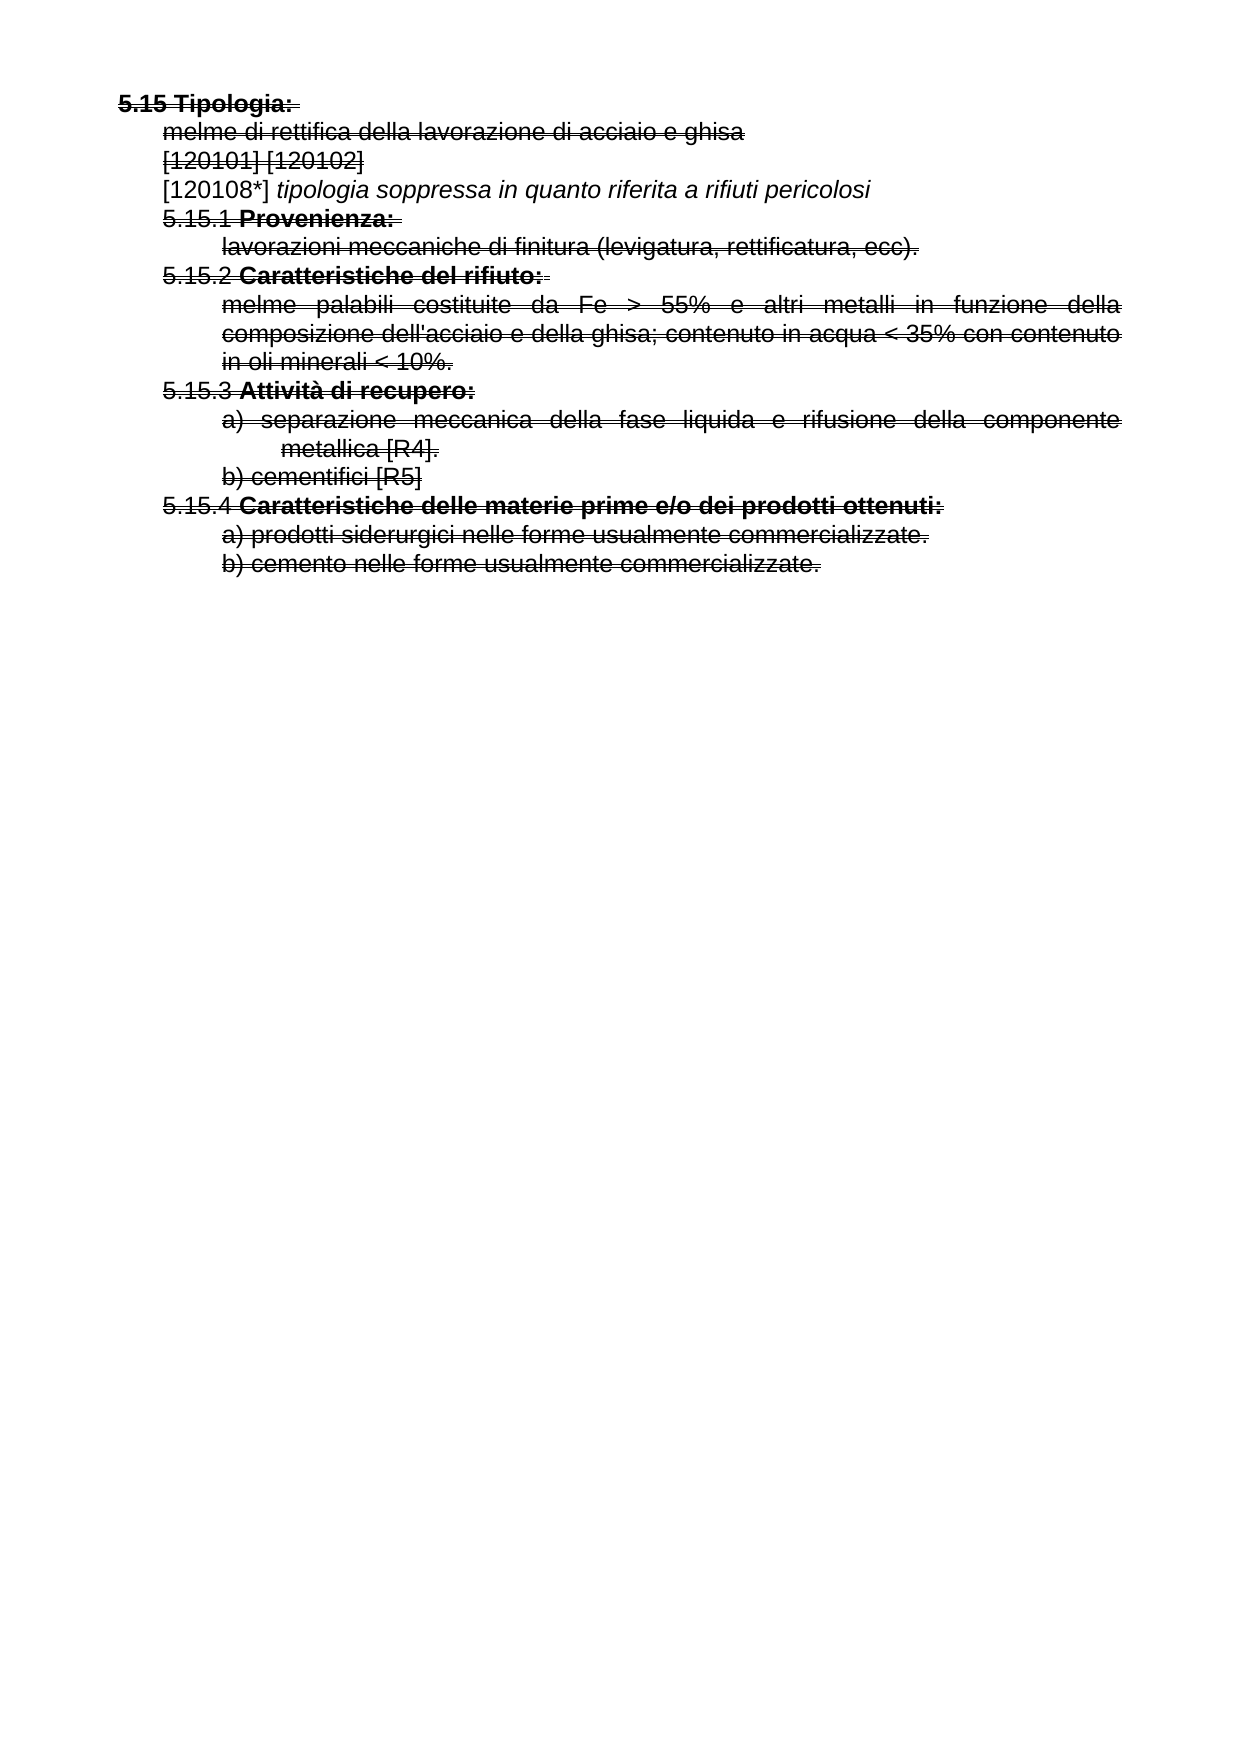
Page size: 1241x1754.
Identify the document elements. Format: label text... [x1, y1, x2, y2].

text b) cementifici [R5] [222, 462, 1122, 491]
text 5.15.1 Provenienza: [162, 204, 1122, 232]
text a) separazione meccanica della fase liquida e rifusione della componente metallica [R4]. [222, 424, 1122, 462]
text 5.15.4 Caratteristiche delle materie prime e/o dei prodotti ottenuti: [162, 491, 1122, 520]
text b) cemento nelle forme usualmente commercializzate. [222, 549, 1122, 577]
text lavorazioni meccaniche di finitura (levigatura, rettificatura, ecc). [222, 232, 1122, 261]
subtitle 5.15 Tipologia: [118, 89, 1122, 117]
text 5.15.2 Caratteristiche del rifiuto: [162, 261, 1122, 290]
text melme palabili costituite da Fe > 55% e altri metalli in funzione della composizione dell'acciaio e della ghisa; contenuto in acqua < 35% con contenuto in oli minerali < 10%. [222, 290, 1122, 305]
text melme palabili costituite da Fe > 55% e altri metalli in funzione della composizione dell'acciaio e della ghisa; contenuto in acqua < 35% con contenuto in oli minerali < 10%. [222, 338, 1122, 376]
text a) separazione meccanica della fase liquida e rifusione della componente metallica [R4]. [222, 405, 1122, 420]
text 5.15.3 Attività di recupero: [162, 376, 1122, 405]
text [120101] [120102] [162, 146, 1122, 175]
text [120108*] tipologia soppressa in quanto riferita a rifiuti pericolosi [162, 175, 1122, 204]
text melme palabili costituite da Fe > 55% e altri metalli in funzione della composizione dell'acciaio e della ghisa; contenuto in acqua < 35% con contenuto in oli minerali < 10%. [222, 309, 1122, 334]
text a) prodotti siderurgici nelle forme usualmente commercializzate. [222, 520, 1122, 549]
text melme di rettifica della lavorazione di acciaio e ghisa [162, 117, 1122, 146]
